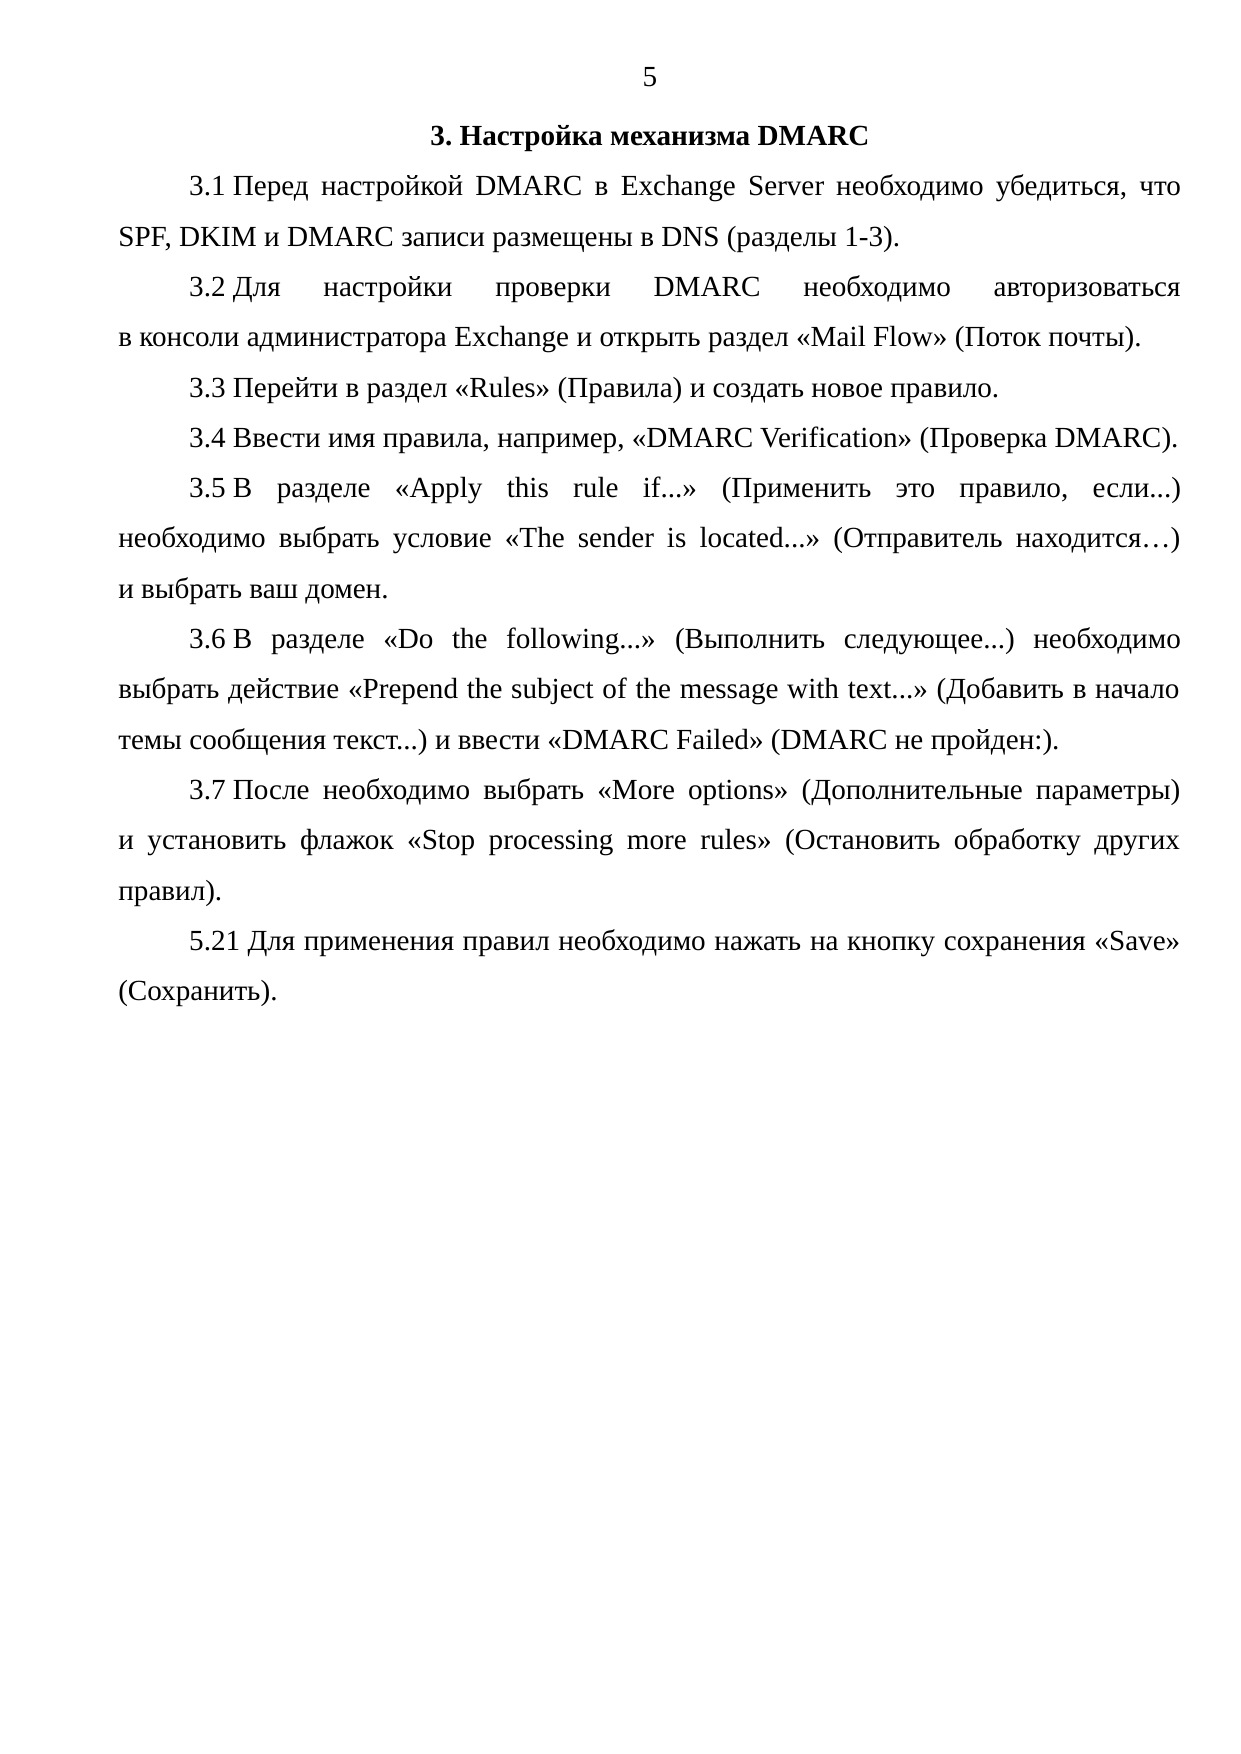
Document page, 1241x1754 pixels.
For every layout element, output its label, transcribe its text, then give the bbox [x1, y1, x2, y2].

text 5.21 Для применения правил необходимо нажать на кнопку сохранения «Save» (Сохранить). [118, 923, 1181, 1007]
text 3.7 После необходимо выбрать «More options» (Дополнительные параметры) и установить флажок «Stop processing more rules» (Остановить обработку других правил). [118, 772, 1181, 906]
subtitle 3. Настройка механизма DMARC [118, 118, 1181, 152]
text 3.4 Ввести имя правила, например, «DMARC Verification» (Проверка DMARC). [118, 420, 1181, 453]
text 3.3 Перейти в раздел «Rules» (Правила) и создать новое правило. [118, 370, 1181, 403]
text 3.2 Для настройки проверки DMARC необходимо авторизоваться в консоли администратора Exchange и открыть раздел «Mail Flow» (Поток почты). [118, 269, 1181, 353]
text 3.6 В разделе «Do the following...» (Выполнить следующее...) необходимо выбрать действие «Prepend the subject of the message with text...» (Добавить в начало темы сообщения текст...) и ввести «DMARC Failed» (DMARC не пройден:). [118, 621, 1181, 755]
text 3.5 В разделе «Apply this rule if...» (Применить это правило, если...) необходимо выбрать условие «The sender is located...» (Отправитель находится…) и выбрать ваш домен. [118, 470, 1181, 604]
text 3.1 Перед настройкой DMARC в Exchange Server необходимо убедиться, что SPF, DKIM и DMARC записи размещены в DNS (разделы 1-3). [118, 168, 1181, 252]
